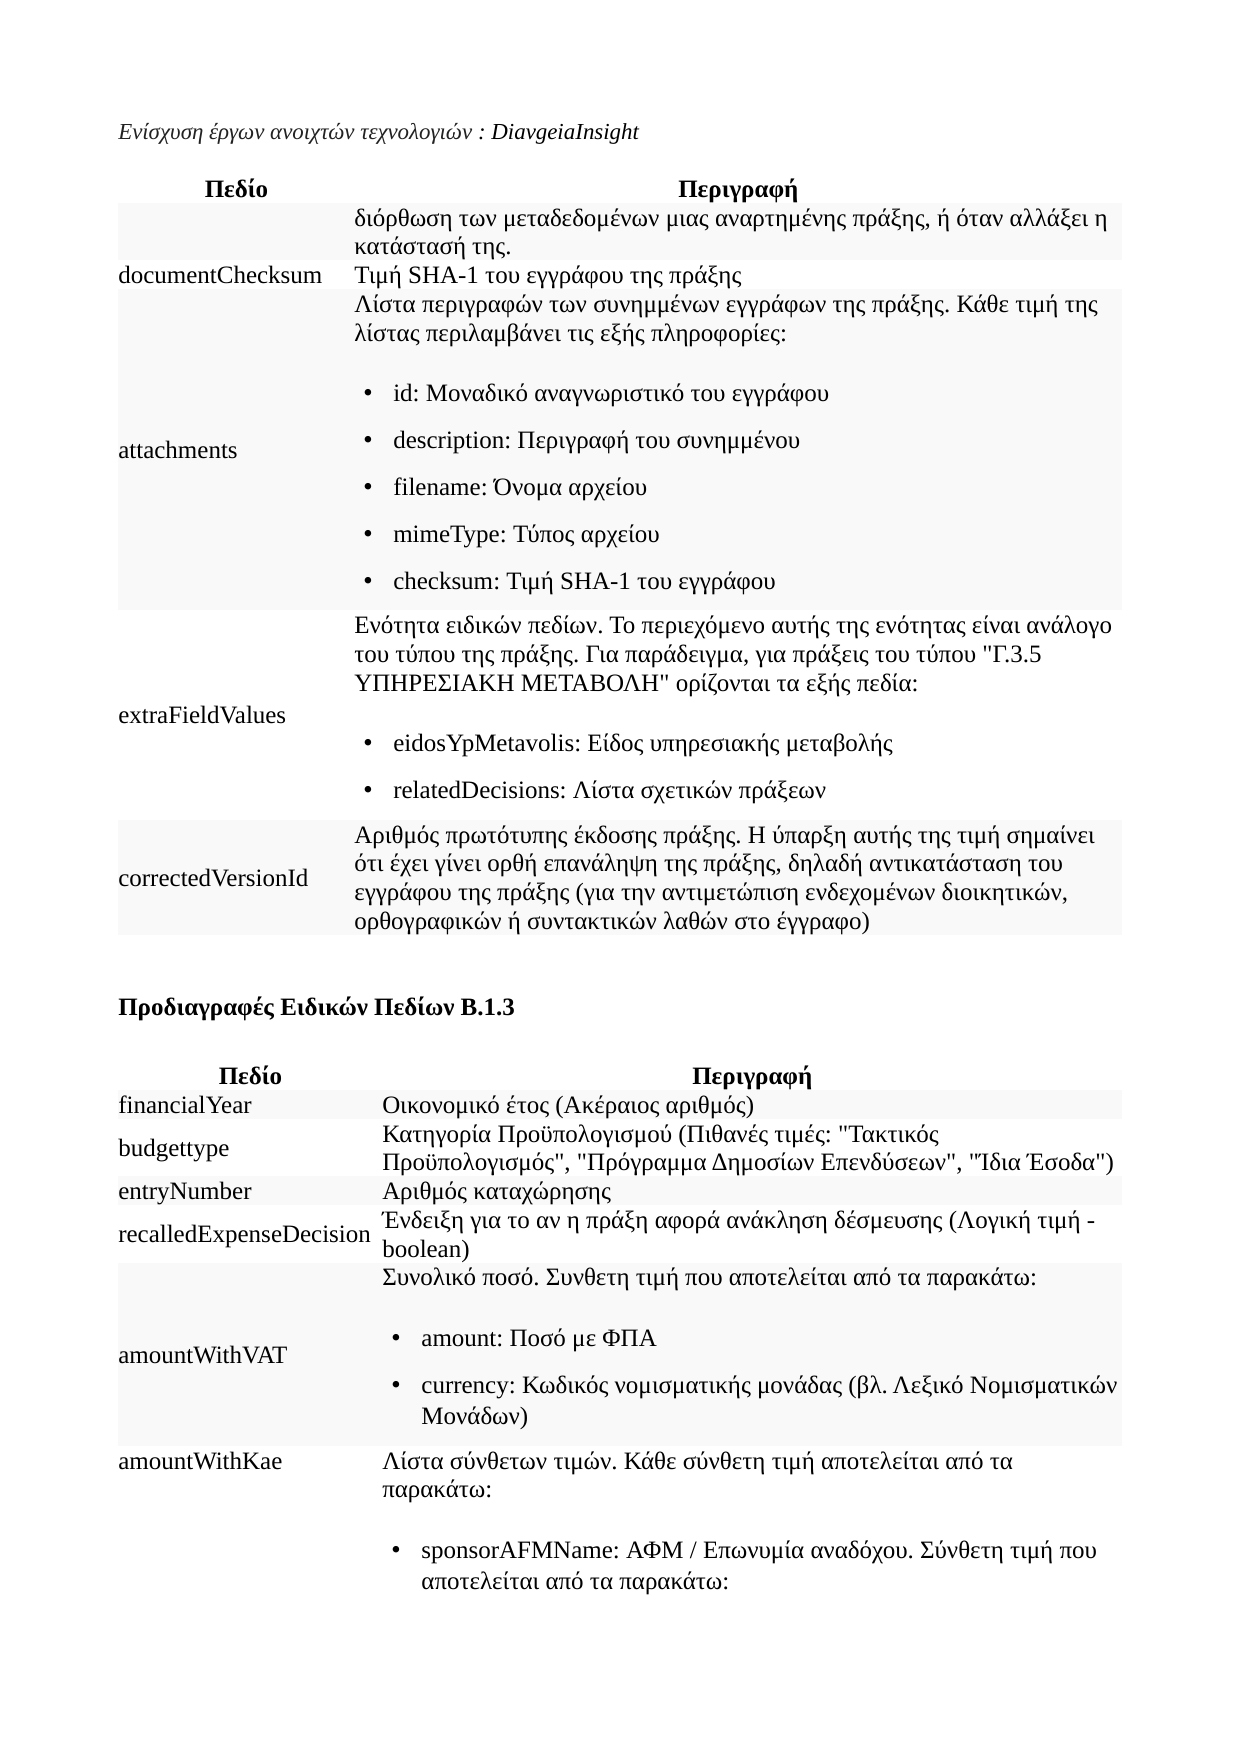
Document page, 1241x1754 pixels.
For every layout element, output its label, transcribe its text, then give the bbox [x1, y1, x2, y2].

table_header Πεδίο [118, 174, 354, 203]
table_cell budgettype [118, 1119, 382, 1176]
table_cell financialYear [118, 1090, 382, 1119]
table_cell Λίστα περιγραφών των συνημμένων εγγράφων της πράξης. Κάθε τιμή της λίστας περιλαμβάνει τις εξής πληροφορίες: id: Μοναδικό αναγνωριστικό του εγγράφου description: Περιγραφή του συνημμένου filename: Όνομα αρχείου mimeType: Τύπος αρχείου checksum: Τιμή SHA-1 του εγγράφου [354, 289, 1122, 610]
table_cell [118, 203, 354, 260]
table_cell Τιμή SHA-1 του εγγράφου της πράξης [354, 260, 1122, 289]
table_cell Λίστα σύνθετων τιμών. Κάθε σύνθετη τιμή αποτελείται από τα παρακάτω: sponsorAFMName: ΑΦΜ / Επωνυμία αναδόχου. Σύνθετη τιμή που αποτελείται από τα παρακάτω: afm: ΑΦΜ αναδόχου afmType: Τύπος ΑΦΜ αναδόχου (βλ. Λεξικό Τύπων ΑΦΜ) afmCountry: Κωδικός Κράτους-Μέλους της ΕΕ (βλ. Λεξικό Κρατών-Μελών της ΕΕ) name: Επωνυμία αναδόχου noVATOrg: Κωδικός φορέα χωρίς ΑΦΜ. Συμπληρώνεται σε περιπτώσεις φορέων χωρίς ΑΦΜ (συνεπώς το afmType θα πρέπει να ισούται με την τιμή 'INT', που αντιστοιχεί στην επιλογή 'Οργανισμός χωρίς ΑΦΜ'), με τιμές από το λεξικό NO_VAT_ORGS. kae: Κωδικός Αριθμός Εξόδου amountWithVAT: Ποσό kaeCreditRemainder: Υπόλοιπο διαθέσιμης πίστωσης kaeBudgetRemainder Υπόλοιπο ΚΑΕ [382, 1446, 1122, 1611]
table_cell Ένδειξη για το αν η πράξη αφορά ανάκληση δέσμευσης (Λογική τιμή - boolean) [382, 1205, 1122, 1262]
table_header Περιγραφή [354, 174, 1122, 203]
table_cell extraFieldValues [118, 610, 354, 820]
table_cell Οικονομικό έτος (Ακέραιος αριθμός) [382, 1090, 1122, 1119]
table_cell Ενότητα ειδικών πεδίων. Το περιεχόμενο αυτής της ενότητας είναι ανάλογο του τύπου της πράξης. Για παράδειγμα, για πράξεις του τύπου "Γ.3.5 ΥΠΗΡΕΣΙΑΚΗ ΜΕΤΑΒΟΛΗ" ορίζονται τα εξής πεδία: eidosYpMetavolis: Είδος υπηρεσιακής μεταβολής relatedDecisions: Λίστα σχετικών πράξεων [354, 610, 1122, 820]
table_header Πεδίο [118, 1061, 382, 1090]
table_cell Κατηγορία Προϋπολογισμού (Πιθανές τιμές: "Τακτικός Προϋπολογισμός", "Πρόγραμμα Δημοσίων Επενδύσεων", "Ίδια Έσοδα") [382, 1119, 1122, 1176]
table_cell entryNumber [118, 1176, 382, 1205]
table_cell correctedVersionId [118, 820, 354, 935]
table_cell διόρθωση των μεταδεδομένων μιας αναρτημένης πράξης, ή όταν αλλάξει η κατάστασή της. [354, 203, 1122, 260]
table_cell Συνολικό ποσό. Συνθετη τιμή που αποτελείται από τα παρακάτω: amount: Ποσό με ΦΠΑ currency: Κωδικός νομισματικής μονάδας (βλ. Λεξικό Νομισματικών Μονάδων) [382, 1263, 1122, 1446]
table_header Περιγραφή [382, 1061, 1122, 1090]
table_cell recalledExpenseDecision [118, 1205, 382, 1262]
table_cell attachments [118, 289, 354, 610]
table_cell amountWithKae [118, 1446, 382, 1611]
table_cell amountWithVAT [118, 1263, 382, 1446]
table_cell documentChecksum [118, 260, 354, 289]
text Προδιαγραφές Ειδικών Πεδίων Β.1.3 [118, 992, 1122, 1021]
table_cell Αριθμός καταχώρησης [382, 1176, 1122, 1205]
table_cell Αριθμός πρωτότυπης έκδοσης πράξης. Η ύπαρξη αυτής της τιμή σημαίνει ότι έχει γίνει ορθή επανάληψη της πράξης, δηλαδή αντικατάσταση του εγγράφου της πράξης (για την αντιμετώπιση ενδεχομένων διοικητικών, ορθογραφικών ή συντακτικών λαθών στο έγγραφο) [354, 820, 1122, 935]
